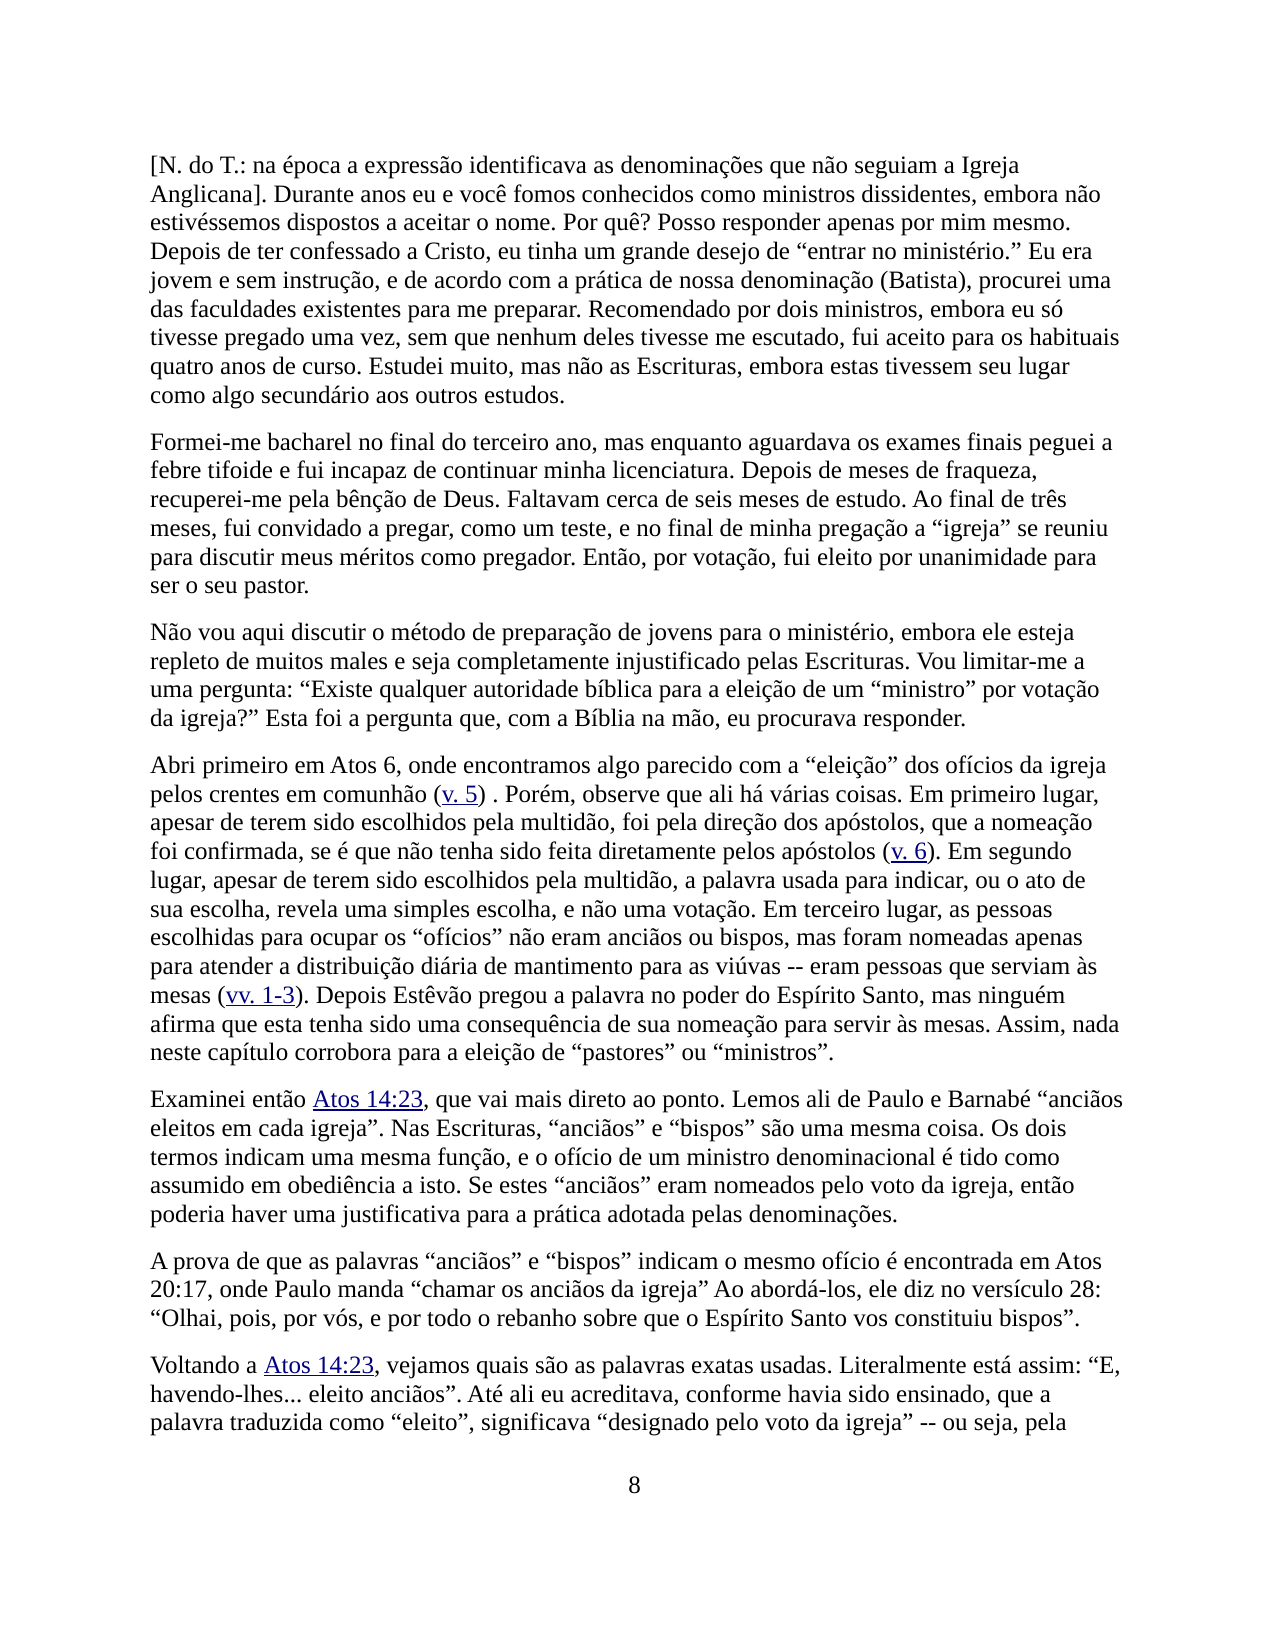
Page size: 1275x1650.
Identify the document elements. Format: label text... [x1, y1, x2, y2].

text Abri primeiro em Atos 6, onde encontramos algo parecido com a “eleição” dos ofícios da igreja pelos crentes em comunhão (v. 5) . Porém, observe que ali há várias coisas. Em primeiro lugar, apesar de terem sido escolhidos pela multidão, foi pela direção dos apóstolos, que a nomeação foi confirmada, se é que não tenha sido feita diretamente pelos apóstolos (v. 6). Em segundo lugar, apesar de terem sido escolhidos pela multidão, a palavra usada para indicar, ou o ato de sua escolha, revela uma simples escolha, e não uma votação. Em terceiro lugar, as pessoas escolhidas para ocupar os “ofícios” não eram anciãos ou bispos, mas foram nomeadas apenas para atender a distribuição diária de mantimento para as viúvas -- eram pessoas que serviam às mesas (vv. 1-3). Depois Estêvão pregou a palavra no poder do Espírito Santo, mas ninguém afirma que esta tenha sido uma consequência de sua nomeação para servir às mesas. Assim, nada neste capítulo corrobora para a eleição de “pastores” ou “ministros”. [150, 750, 1125, 1066]
text Examinei então Atos 14:23, que vai mais direto ao ponto. Lemos ali de Paulo e Barnabé “anciãos eleitos em cada igreja”. Nas Escrituras, “anciãos” e “bispos” são uma mesma coisa. Os dois termos indicam uma mesma função, e o ofício de um ministro denominacional é tido como assumido em obediência a isto. Se estes “anciãos” eram nomeados pelo voto da igreja, então poderia haver uma justificativa para a prática adotada pelas denominações. [150, 1084, 1125, 1228]
text Voltando a Atos 14:23, vejamos quais são as palavras exatas usadas. Literalmente está assim: “E, havendo-lhes... eleito anciãos”. Até ali eu acreditava, conforme havia sido ensinado, que a palavra traduzida como “eleito”, significava “designado pelo voto da igreja” -- ou seja, pela [150, 1350, 1125, 1436]
text A prova de que as palavras “anciãos” e “bispos” indicam o mesmo ofício é encontrada em Atos 20:17, onde Paulo manda “chamar os anciãos da igreja” Ao abordá-los, ele diz no versículo 28: “Olhai, pois, por vós, e por todo o rebanho sobre que o Espírito Santo vos constituiu bispos”. [150, 1246, 1125, 1332]
text Não vou aqui discutir o método de preparação de jovens para o ministério, embora ele esteja repleto de muitos males e seja completamente injustificado pelas Escrituras. Vou limitar-me a uma pergunta: “Existe qualquer autoridade bíblica para a eleição de um “ministro” por votação da igreja?” Esta foi a pergunta que, com a Bíblia na mão, eu procurava responder. [150, 617, 1125, 732]
text Formei-me bacharel no final do terceiro ano, mas enquanto aguardava os exames finais peguei a febre tifoide e fui incapaz de continuar minha licenciatura. Depois de meses de fraqueza, recuperei-me pela bênção de Deus. Faltavam cerca de seis meses de estudo. Ao final de três meses, fui convidado a pregar, como um teste, e no final de minha pregação a “igreja” se reuniu para discutir meus méritos como pregador. Então, por votação, fui eleito por unanimidade para ser o seu pastor. [150, 427, 1125, 599]
text [N. do T.: na época a expressão identificava as denominações que não seguiam a Igreja Anglicana]. Durante anos eu e você fomos conhecidos como ministros dissidentes, embora não estivéssemos dispostos a aceitar o nome. Por quê? Posso responder apenas por mim mesmo. Depois de ter confessado a Cristo, eu tinha um grande desejo de “entrar no ministério.” Eu era jovem e sem instrução, e de acordo com a prática de nossa denominação (Batista), procurei uma das faculdades existentes para me preparar. Recomendado por dois ministros, embora eu só tivesse pregado uma vez, sem que nenhum deles tivesse me escutado, fui aceito para os habituais quatro anos de curso. Estudei muito, mas não as Escrituras, embora estas tivessem seu lugar como algo secundário aos outros estudos. [150, 150, 1125, 409]
